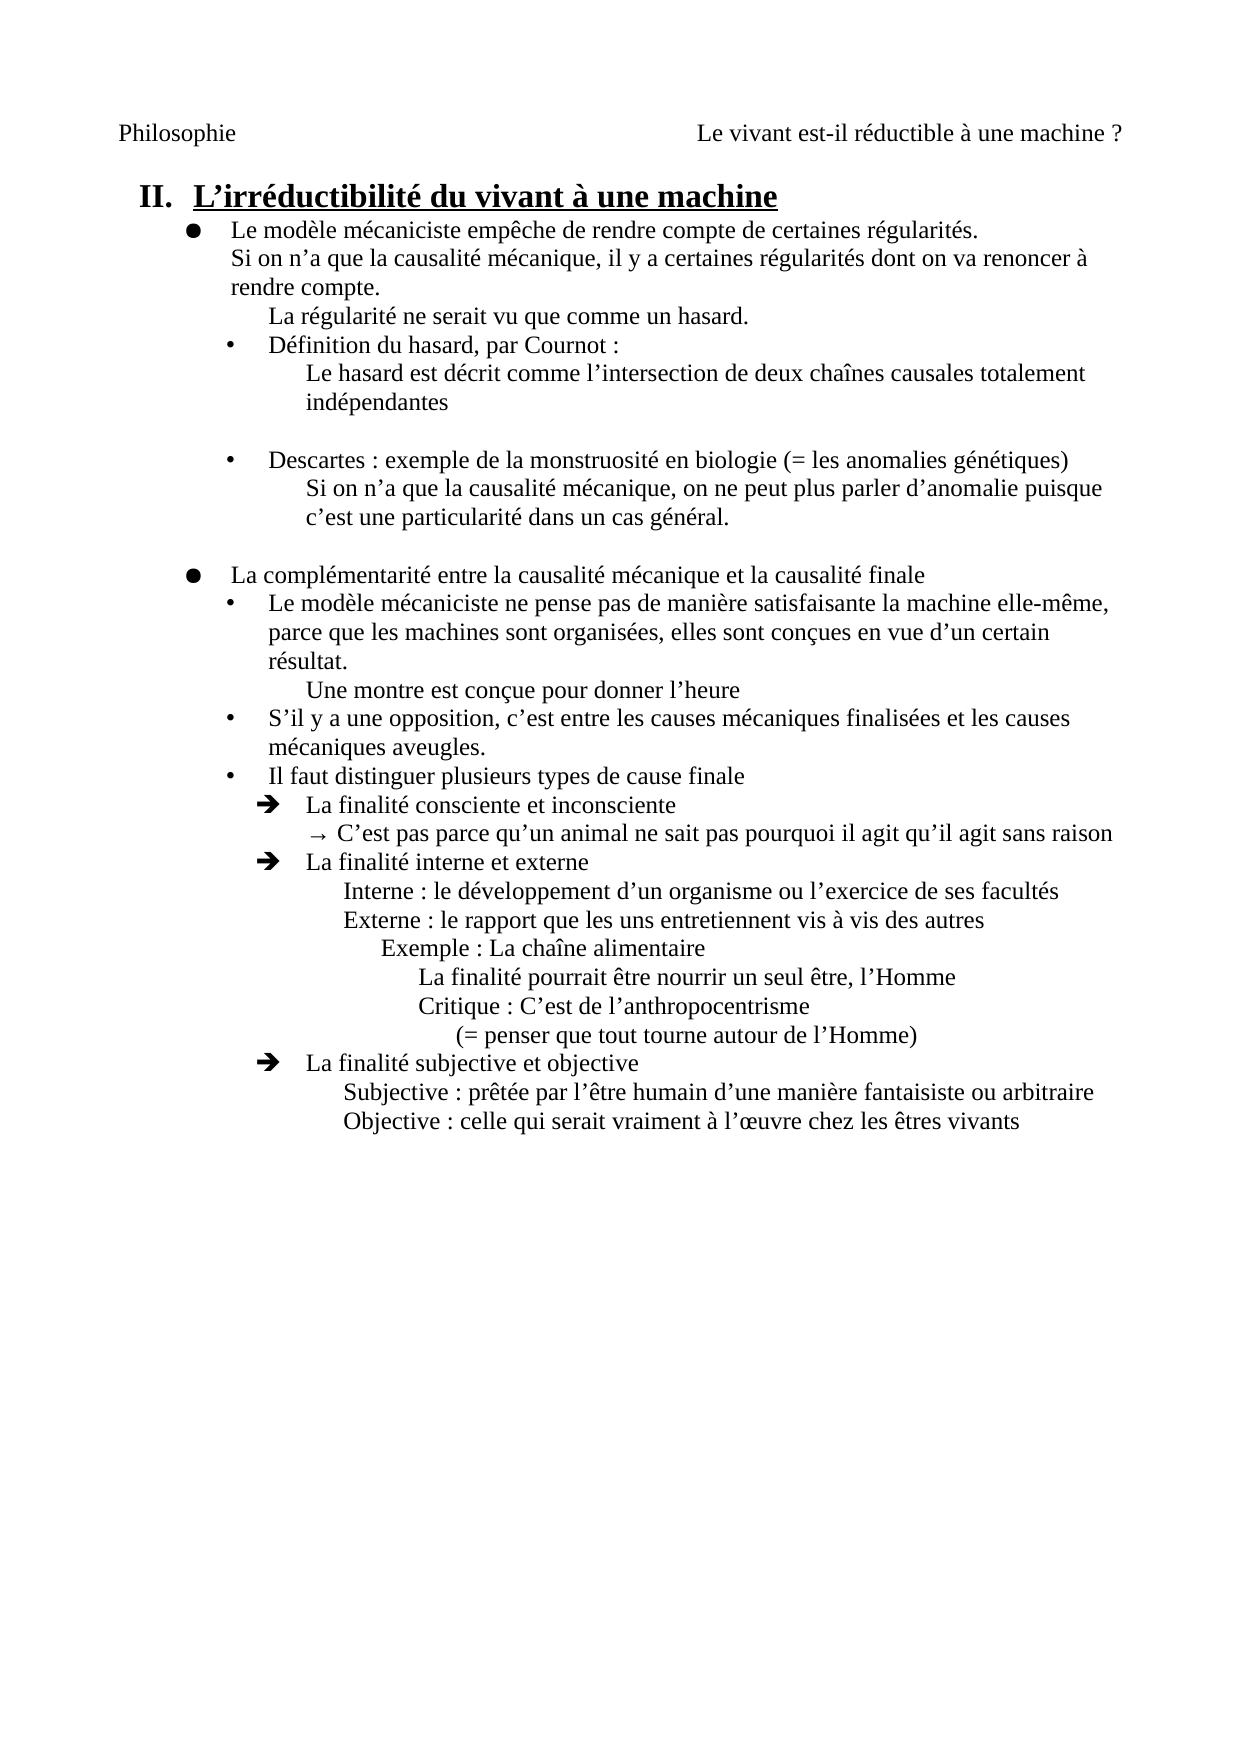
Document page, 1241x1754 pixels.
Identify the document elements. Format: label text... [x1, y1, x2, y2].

list La régularité ne serait vu que comme un hasard. [231, 301, 1122, 330]
list Le modèle mécaniciste ne pense pas de manière satisfaisante la machine elle-même, parce que les machines sont organisées, elles sont conçues en vue d’un certain résultat. [231, 588, 1122, 675]
list Subjective : prêtée par l’être humain d’une manière fantaisiste ou arbitraire [306, 1077, 1122, 1106]
list Si on n’a que la causalité mécanique, on ne peut plus parler d’anomalie puisque c’est une particularité dans un cas général. [268, 473, 1122, 531]
list Critique : C’est de l’anthropocentrisme [381, 991, 1122, 1020]
list La finalité consciente et inconsciente [268, 790, 1122, 818]
list Définition du hasard, par Cournot : [231, 330, 1122, 358]
list Il faut distinguer plusieurs types de cause finale [231, 761, 1122, 790]
list S’il y a une opposition, c’est entre les causes mécaniques finalisées et les causes mécaniques aveugles. [231, 703, 1122, 761]
list Si on n’a que la causalité mécanique, il y a certaines régularités dont on va renoncer à rendre compte. [193, 243, 1122, 301]
list Descartes : exemple de la monstruosité en biologie (= les anomalies génétiques) [231, 445, 1122, 473]
list La finalité interne et externe [268, 847, 1122, 876]
list → C’est pas parce qu’un animal ne sait pas pourquoi il agit qu’il agit sans raison [268, 818, 1122, 847]
list La finalité pourrait être nourrir un seul être, l’Homme [381, 962, 1122, 991]
list Interne : le développement d’un organisme ou l’exercice de ses facultés [306, 876, 1122, 905]
list L’irréductibilité du vivant à une machine [156, 176, 1122, 215]
list Le hasard est décrit comme l’intersection de deux chaînes causales totalement indépendantes [268, 358, 1122, 416]
list Exemple : La chaîne alimentaire [343, 933, 1122, 962]
list Le modèle mécaniciste empêche de rendre compte de certaines régularités. [193, 215, 1122, 243]
list Objective : celle qui serait vraiment à l’œuvre chez les êtres vivants [306, 1106, 1122, 1135]
list La complémentarité entre la causalité mécanique et la causalité finale [193, 560, 1122, 588]
list La finalité subjective et objective [268, 1048, 1122, 1077]
list Externe : le rapport que les uns entretiennent vis à vis des autres [306, 905, 1122, 933]
list Une montre est conçue pour donner l’heure [268, 675, 1122, 703]
list (= penser que tout tourne autour de l’Homme) [418, 1020, 1122, 1048]
